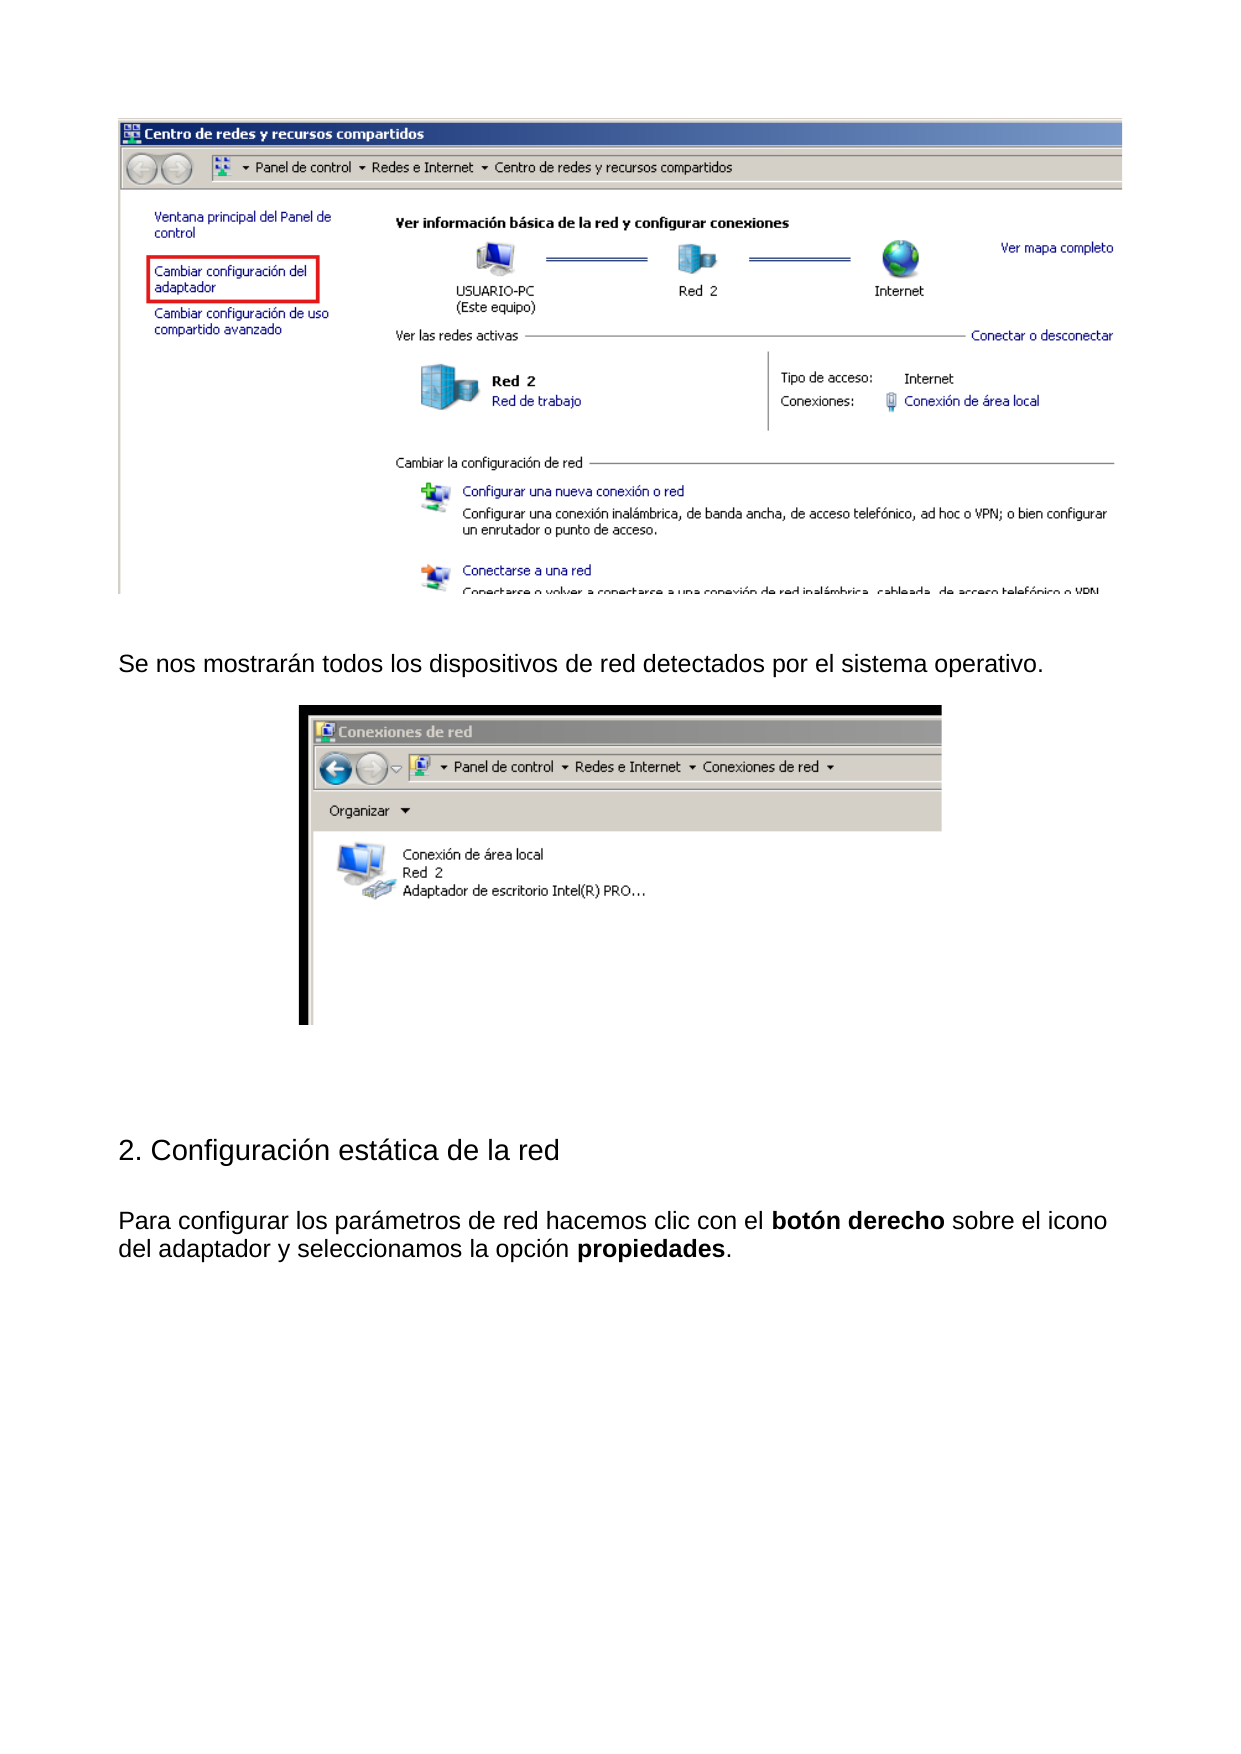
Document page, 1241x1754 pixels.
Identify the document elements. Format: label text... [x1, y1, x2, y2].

picture [118, 118, 1123, 594]
subtitle 2. Configuración estática de la red [118, 1133, 1122, 1166]
text Se nos mostrarán todos los dispositivos de red detectados por el sistema operativo. [118, 650, 1122, 678]
text Para configurar los parámetros de red hacemos clic con el botón derecho sobre el icono del adaptador y seleccionamos la opción propiedades. [118, 1206, 1122, 1262]
picture [298, 705, 942, 1025]
